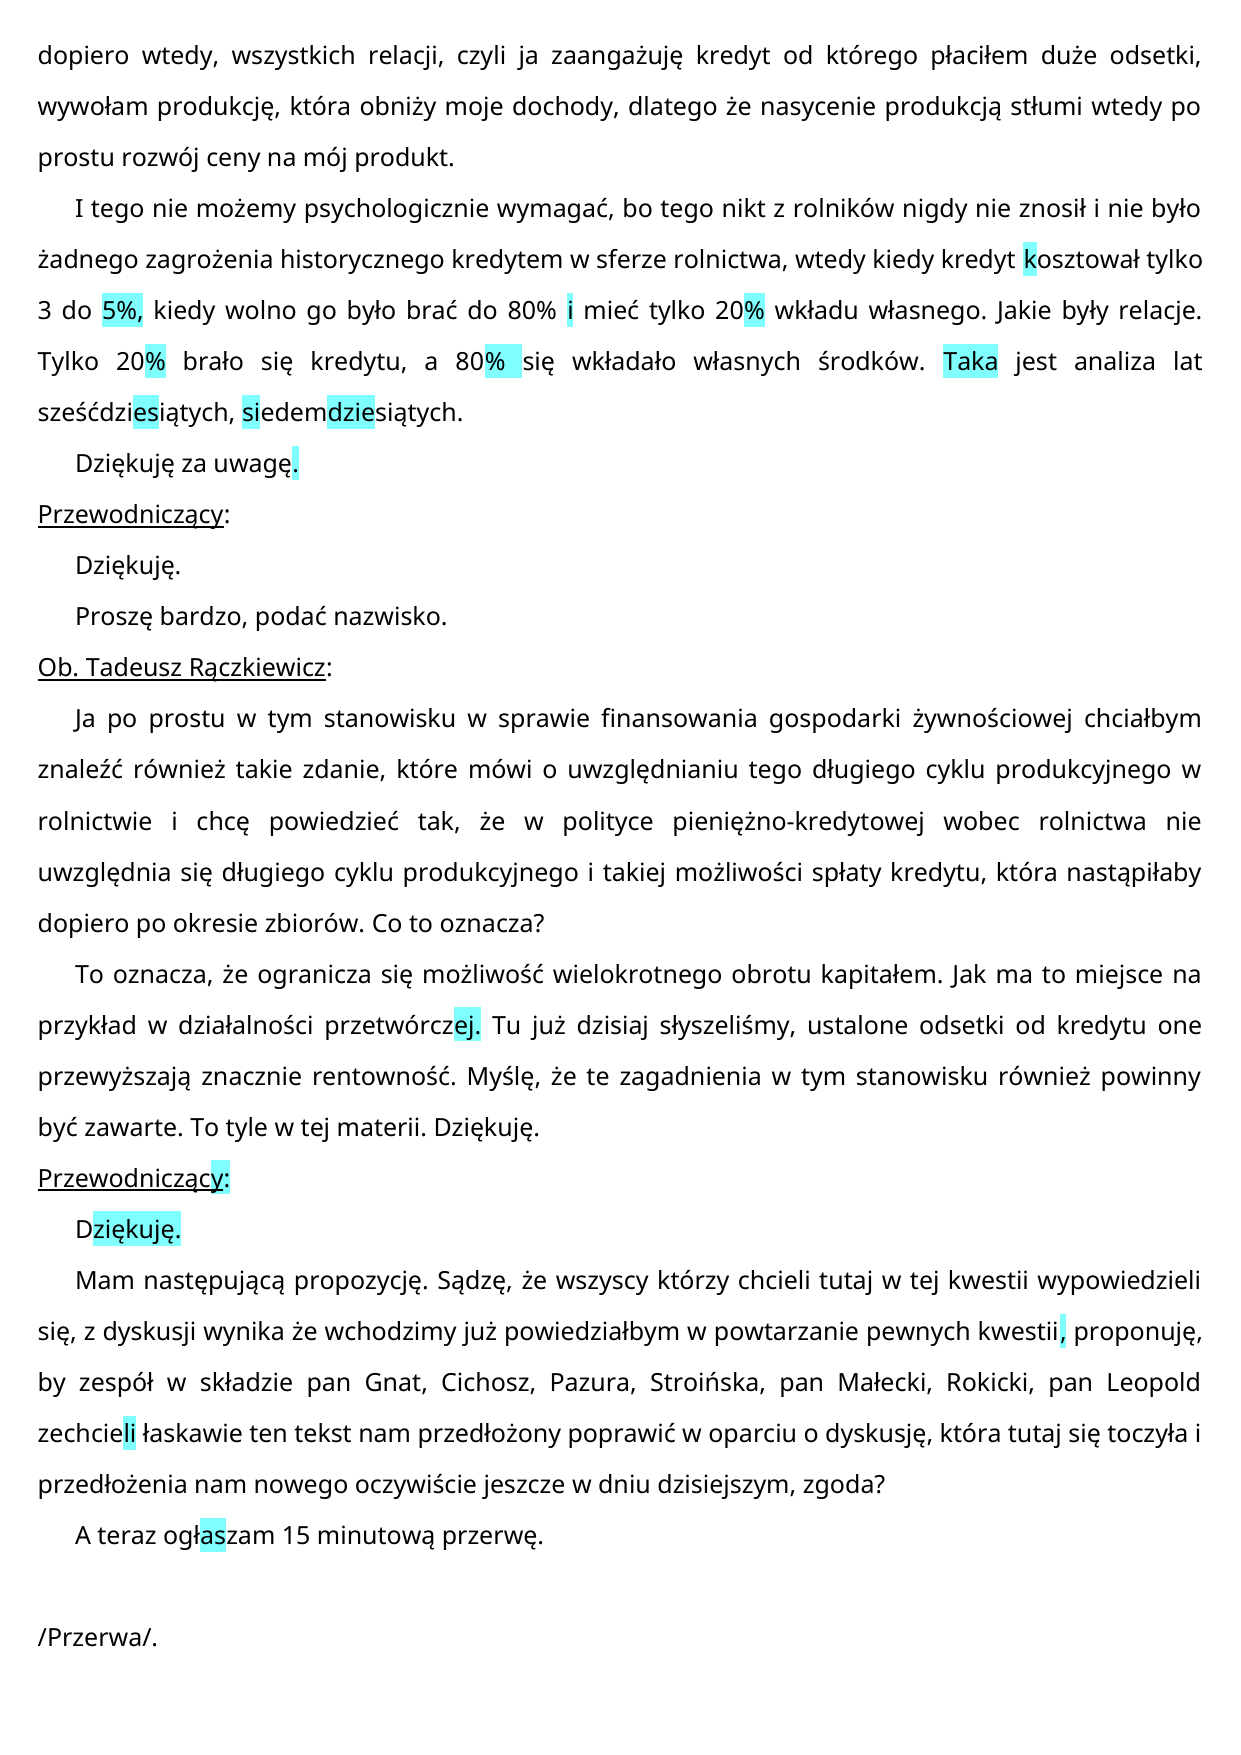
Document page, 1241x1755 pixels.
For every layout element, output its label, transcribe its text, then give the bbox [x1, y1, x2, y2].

text Przewodniczący: [37, 1160, 1203, 1194]
text To oznacza, że ogranicza się możliwość wielokrotnego obrotu kapitałem. Jak ma to miejsce na przykład w działalności przetwórczej. Tu już dzisiaj słyszeliśmy, ustalone odsetki od kredytu one przewyższają znacznie rentowność. Myślę, że te zagadnienia w tym stanowisku również powinny być zawarte. To tyle w tej materii. Dziękuję. [37, 956, 1203, 1143]
text Dziękuję. [37, 548, 1203, 582]
text Proszę bardzo, podać nazwisko. [37, 599, 1203, 633]
text I tego nie możemy psychologicznie wymagać, bo tego nikt z rolników nigdy nie znosił i nie było żadnego zagrożenia historycznego kredytem w sferze rolnictwa, wtedy kiedy kredyt kosztował tylko 3 do 5%, kiedy wolno go było brać do 80% i mieć tylko 20% wkładu własnego. Jakie były relacje. Tylko 20% brało się kredytu, a 80% się wkładało własnych środków. Taka jest analiza lat sześćdziesiątych, siedemdziesiątych. [37, 191, 1203, 429]
text Ja po prostu w tym stanowisku w sprawie finansowania gospodarki żywnościowej chciałbym znaleźć również takie zdanie, które mówi o uwzględnianiu tego długiego cyklu produkcyjnego w rolnictwie i chcę powiedzieć tak, że w polityce pieniężno-kredytowej wobec rolnictwa nie uwzględnia się długiego cyklu produkcyjnego i takiej możliwości spłaty kredytu, która nastąpiłaby dopiero po okresie zbiorów. Co to oznacza? [37, 701, 1203, 939]
text /Przerwa/. [37, 1620, 1203, 1654]
text Ob. Tadeusz Rączkiewicz: [37, 650, 1203, 684]
text dopiero wtedy, wszystkich relacji, czyli ja zaangażuję kredyt od którego płaciłem duże odsetki, wywołam produkcję, która obniży moje dochody, dlatego że nasycenie produkcją stłumi wtedy po prostu rozwój ceny na mój produkt. [37, 37, 1203, 174]
text Dziękuję. [37, 1211, 1203, 1246]
text Przewodniczący: [37, 497, 1203, 531]
text A teraz ogłaszam 15 minutową przerwę. [37, 1518, 1203, 1552]
text Mam następującą propozycję. Sądzę, że wszyscy którzy chcieli tutaj w tej kwestii wypowiedzieli się, z dyskusji wynika że wchodzimy już powiedziałbym w powtarzanie pewnych kwestii, proponuję, by zespół w składzie pan Gnat, Cichosz, Pazura, Stroińska, pan Małecki, Rokicki, pan Leopold zechcieli łaskawie ten tekst nam przedłożony poprawić w oparciu o dyskusję, która tutaj się toczyła i przedłożenia nam nowego oczywiście jeszcze w dniu dzisiejszym, zgoda? [37, 1262, 1203, 1501]
text Dziękuję za uwagę. [37, 446, 1203, 480]
